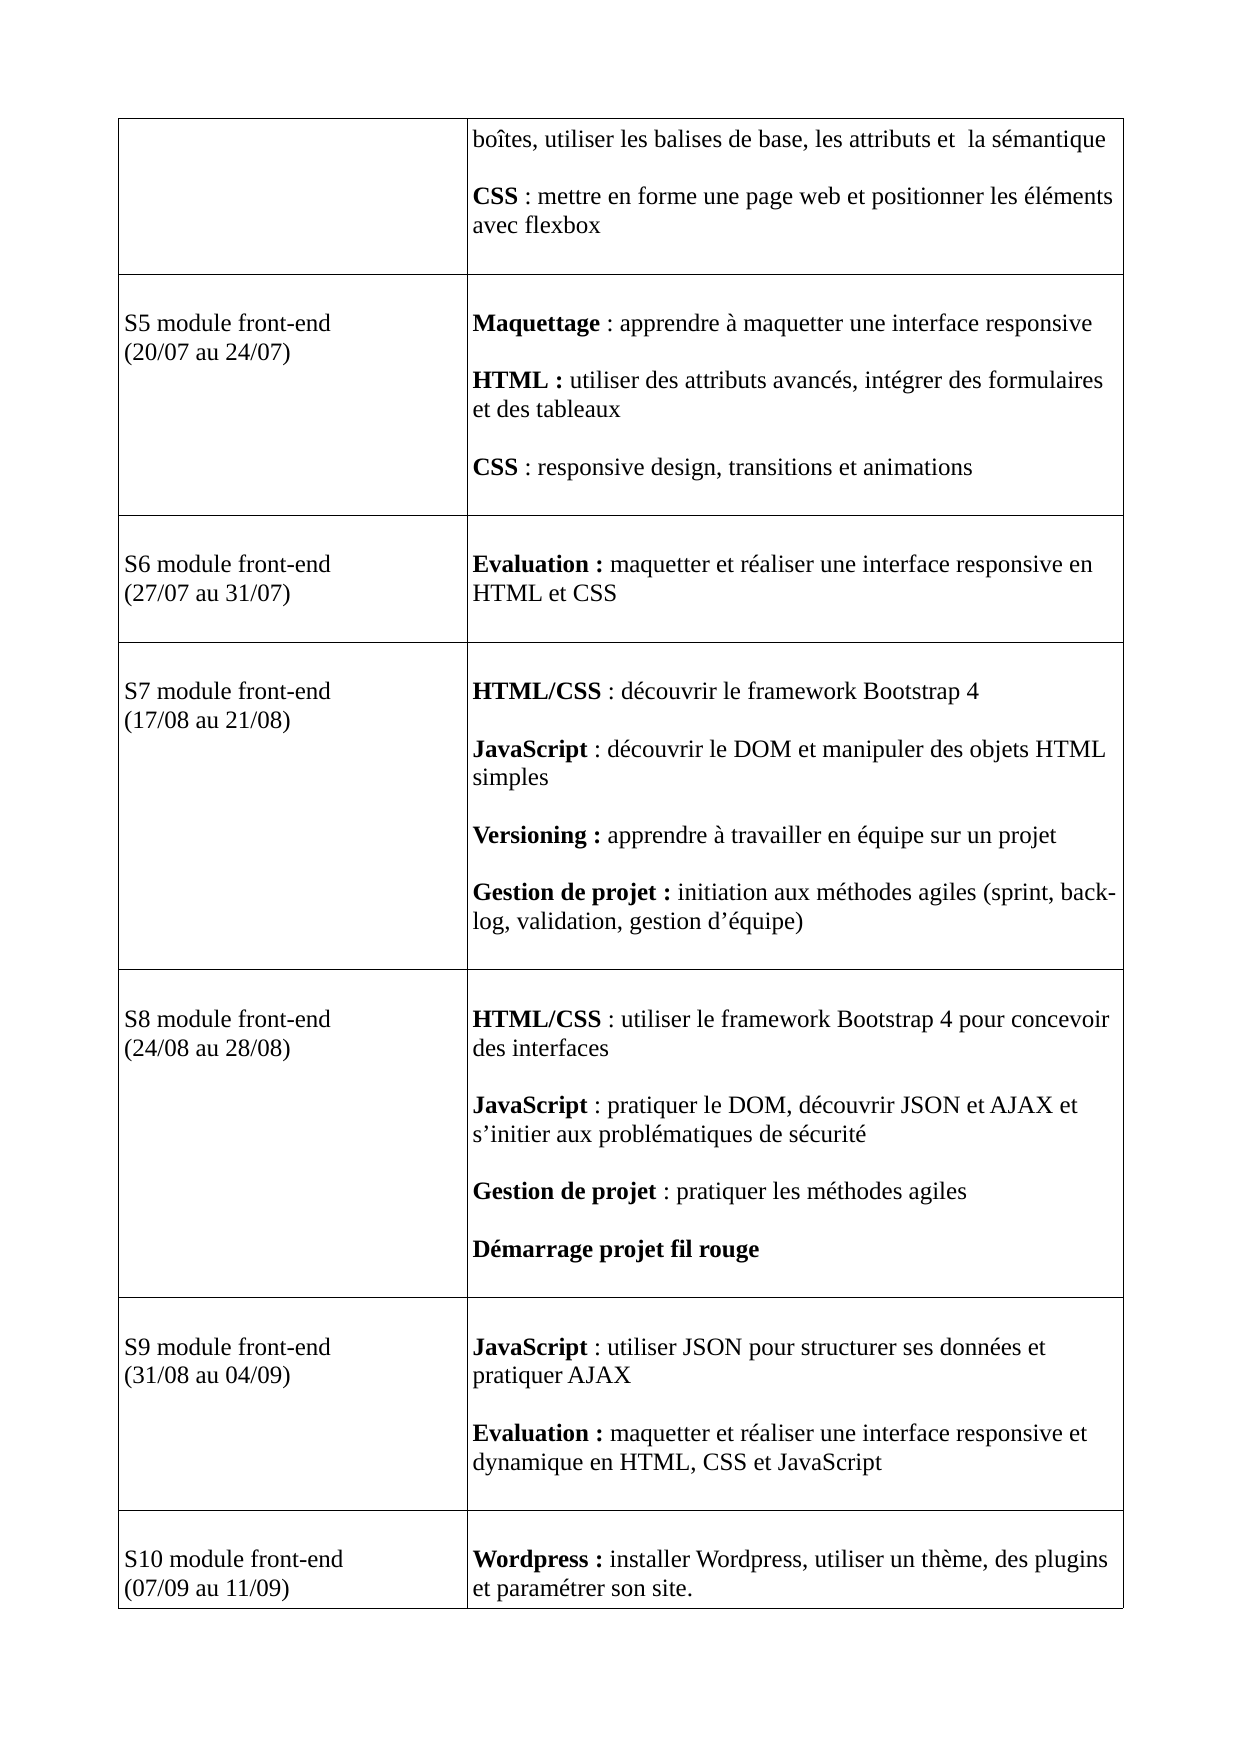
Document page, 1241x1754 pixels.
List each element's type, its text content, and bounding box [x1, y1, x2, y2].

table_cell boîtes, utiliser les balises de base, les attributs et la sémantique CSS : mettre en forme une page web et positionner les éléments avec flexbox [468, 119, 1123, 273]
table_cell S5 module front-end (20/07 au 24/07) [119, 275, 467, 515]
table_cell HTML/CSS : utiliser le framework Bootstrap 4 pour concevoir des interfaces JavaScript : pratiquer le DOM, découvrir JSON et AJAX et s’initier aux problématiques de sécurité Gestion de projet : pratiquer les méthodes agiles Démarrage projet fil rouge [468, 970, 1123, 1297]
table_cell Wordpress : installer Wordpress, utiliser un thème, des plugins et paramétrer son site. [468, 1511, 1123, 1608]
table_cell [119, 119, 467, 273]
table_cell Evaluation : maquetter et réaliser une interface responsive en HTML et CSS [468, 516, 1123, 642]
table_cell Maquettage : apprendre à maquetter une interface responsive HTML : utiliser des attributs avancés, intégrer des formulaires et des tableaux CSS : responsive design, transitions et animations [468, 275, 1123, 515]
table_cell S6 module front-end (27/07 au 31/07) [119, 516, 467, 642]
table_cell JavaScript : utiliser JSON pour structurer ses données et pratiquer AJAX Evaluation : maquetter et réaliser une interface responsive et dynamique en HTML, CSS et JavaScript [468, 1298, 1123, 1510]
table_cell S7 module front-end (17/08 au 21/08) [119, 643, 467, 969]
table_cell HTML/CSS : découvrir le framework Bootstrap 4 JavaScript : découvrir le DOM et manipuler des objets HTML simples Versioning : apprendre à travailler en équipe sur un projet Gestion de projet : initiation aux méthodes agiles (sprint, back-log, validation, gestion d’équipe) [468, 643, 1123, 969]
table_cell S8 module front-end (24/08 au 28/08) [119, 970, 467, 1297]
table_cell S9 module front-end (31/08 au 04/09) [119, 1298, 467, 1510]
table_cell S10 module front-end (07/09 au 11/09) [119, 1511, 467, 1608]
